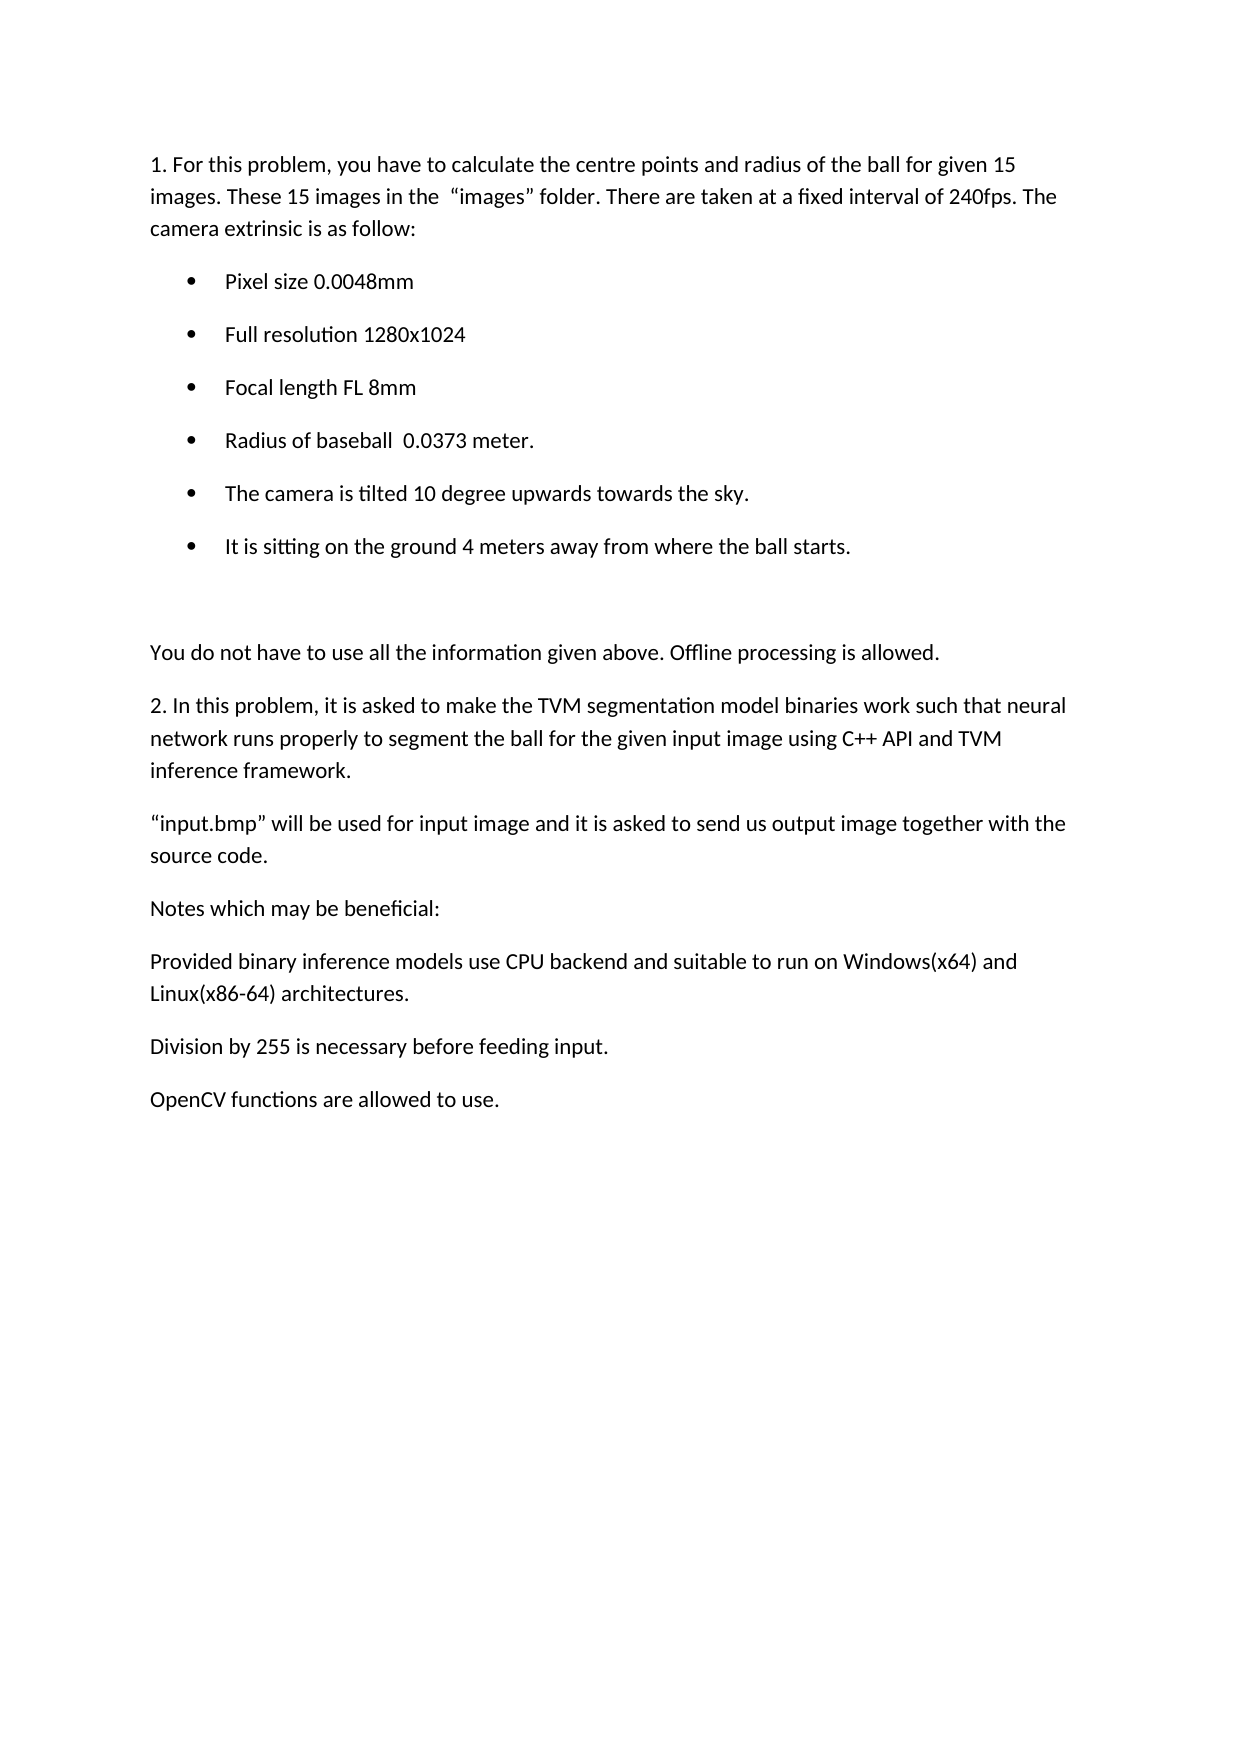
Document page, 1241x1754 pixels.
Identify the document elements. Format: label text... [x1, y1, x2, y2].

text Provided binary inference models use CPU backend and suitable to run on Windows(x64) and Linux(x86-64) architectures. [150, 947, 1090, 1007]
text 1. For this problem, you have to calculate the centre points and radius of the ball for given 15 images. These 15 images in the “images” folder. There are taken at a fixed interval of 240fps. The camera extrinsic is as follow: [150, 150, 1090, 242]
list Pixel size 0.0048mm [187, 267, 1090, 295]
text “input.bmp” will be used for input image and it is asked to send us output image together with the source code. [150, 809, 1090, 869]
text OpenCV functions are allowed to use. [150, 1085, 1090, 1113]
list It is sitting on the ground 4 meters away from where the ball starts. [187, 532, 1090, 561]
list Radius of baseball 0.0373 meter. [187, 426, 1090, 454]
list You do not have to use all the information given above. Offline processing is allowed. [150, 638, 1090, 667]
list Full resolution 1280x1024 [187, 320, 1090, 348]
text Notes which may be beneficial: [150, 894, 1090, 922]
list Focal length FL 8mm [187, 373, 1090, 401]
text 2. In this problem, it is asked to make the TVM segmentation model binaries work such that neural network runs properly to segment the ball for the given input image using C++ API and TVM inference framework. [150, 692, 1090, 784]
list The camera is tilted 10 degree upwards towards the sky. [187, 479, 1090, 507]
text Division by 255 is necessary before feeding input. [150, 1032, 1090, 1060]
